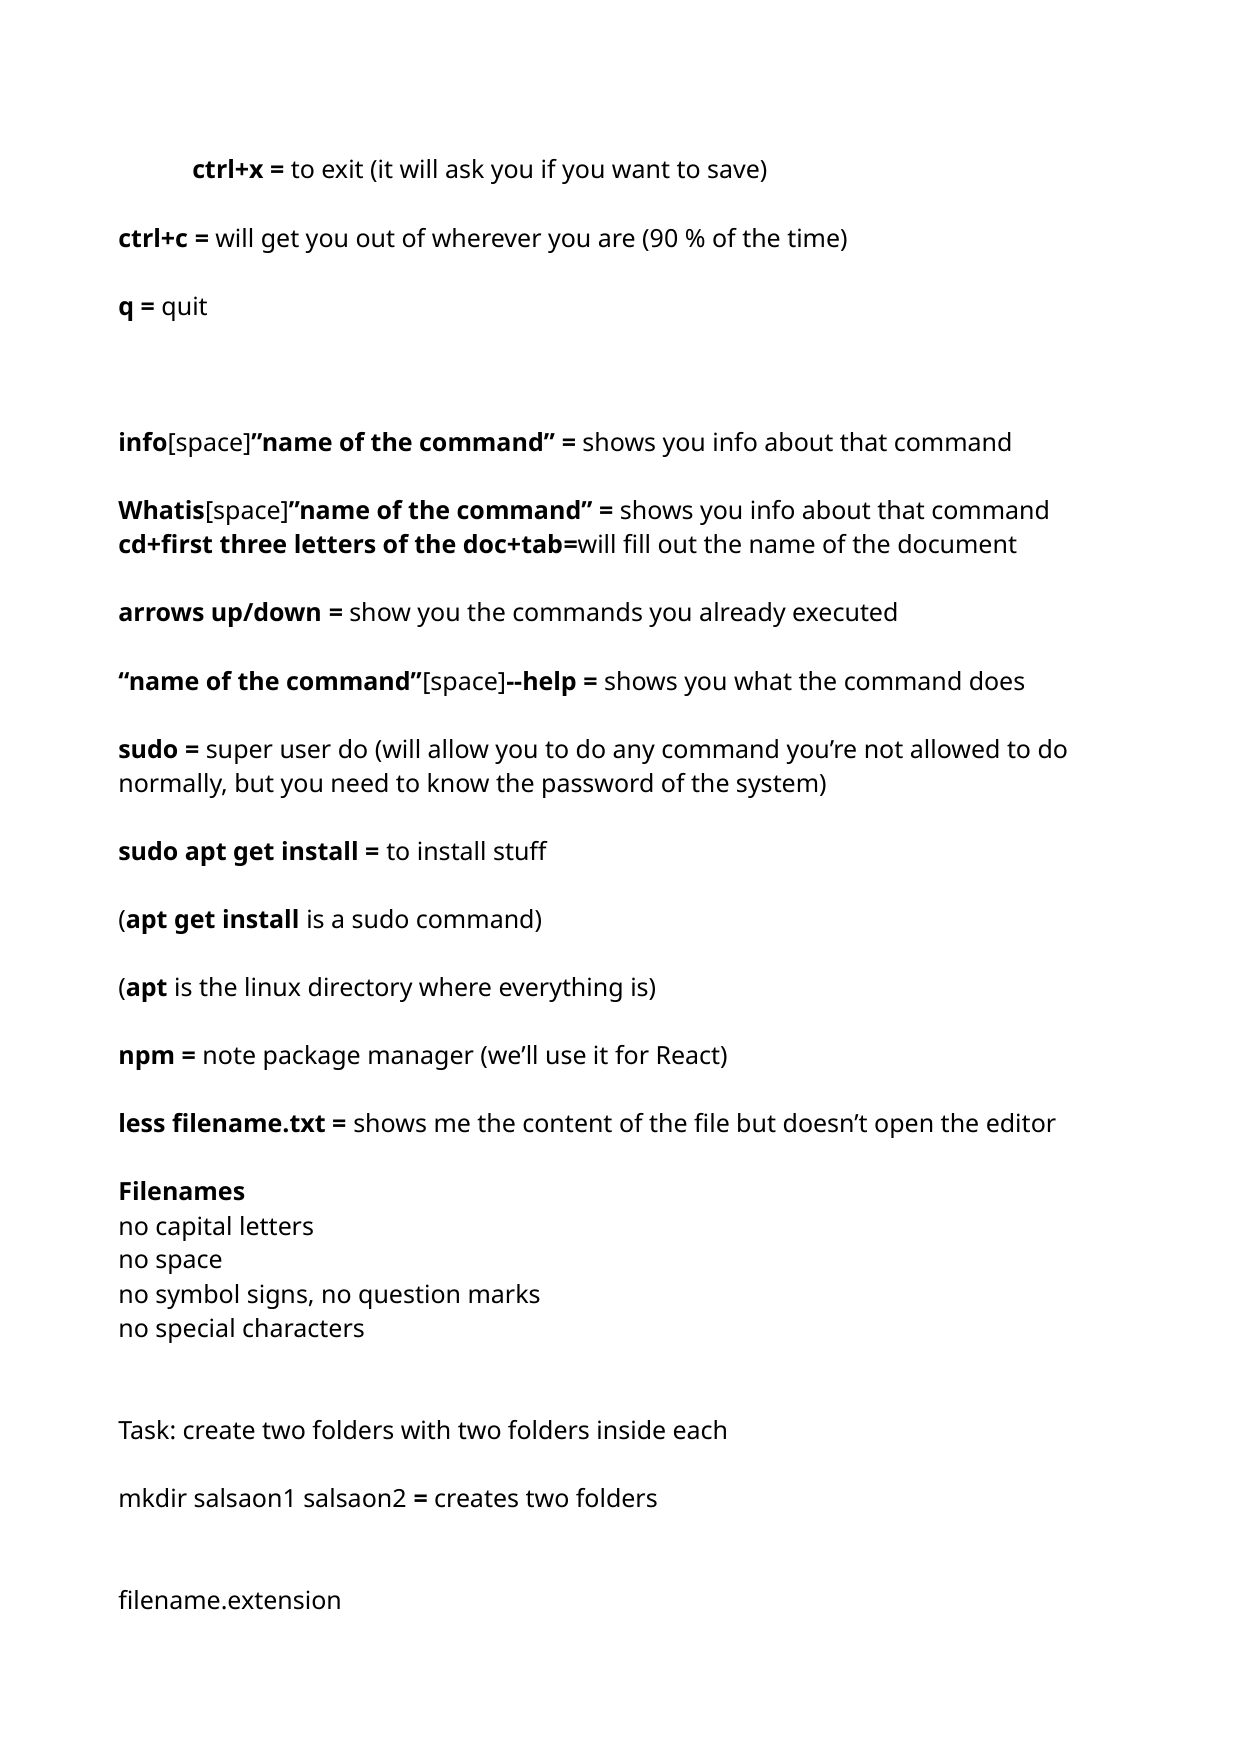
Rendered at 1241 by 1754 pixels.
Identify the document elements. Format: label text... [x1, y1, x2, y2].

text no special characters [118, 1310, 1122, 1344]
text no space [118, 1242, 1122, 1276]
text mkdir salsaon1 salsaon2 = creates two folders [118, 1481, 1122, 1515]
text (apt get install is a sudo command) [118, 902, 1122, 936]
text filename.extension [118, 1583, 1122, 1617]
text Whatis[space]”name of the command” = shows you info about that command [118, 493, 1122, 527]
text ctrl+x = to exit (it will ask you if you want to save) [118, 152, 1122, 186]
text “name of the command”[space]--help = shows you what the command does [118, 663, 1122, 697]
text npm = note package manager (we’ll use it for React) [118, 1038, 1122, 1072]
text cd+first three letters of the doc+tab=will fill out the name of the document [118, 527, 1122, 561]
text info[space]”name of the command” = shows you info about that command [118, 425, 1122, 459]
text Task: create two folders with two folders inside each [118, 1412, 1122, 1447]
text ctrl+c = will get you out of wherever you are (90 % of the time) [118, 220, 1122, 254]
text less filename.txt = shows me the content of the file but doesn’t open the editor [118, 1106, 1122, 1140]
text q = quit [118, 288, 1122, 322]
text sudo = super user do (will allow you to do any command you’re not allowed to do normally, but you need to know the password of the system) [118, 731, 1122, 799]
text sudo apt get install = to install stuff [118, 833, 1122, 867]
text no symbol signs, no question marks [118, 1276, 1122, 1310]
text Filenames [118, 1174, 1122, 1208]
text arrows up/down = show you the commands you already executed [118, 595, 1122, 629]
text no capital letters [118, 1208, 1122, 1242]
text (apt is the linux directory where everything is) [118, 970, 1122, 1004]
